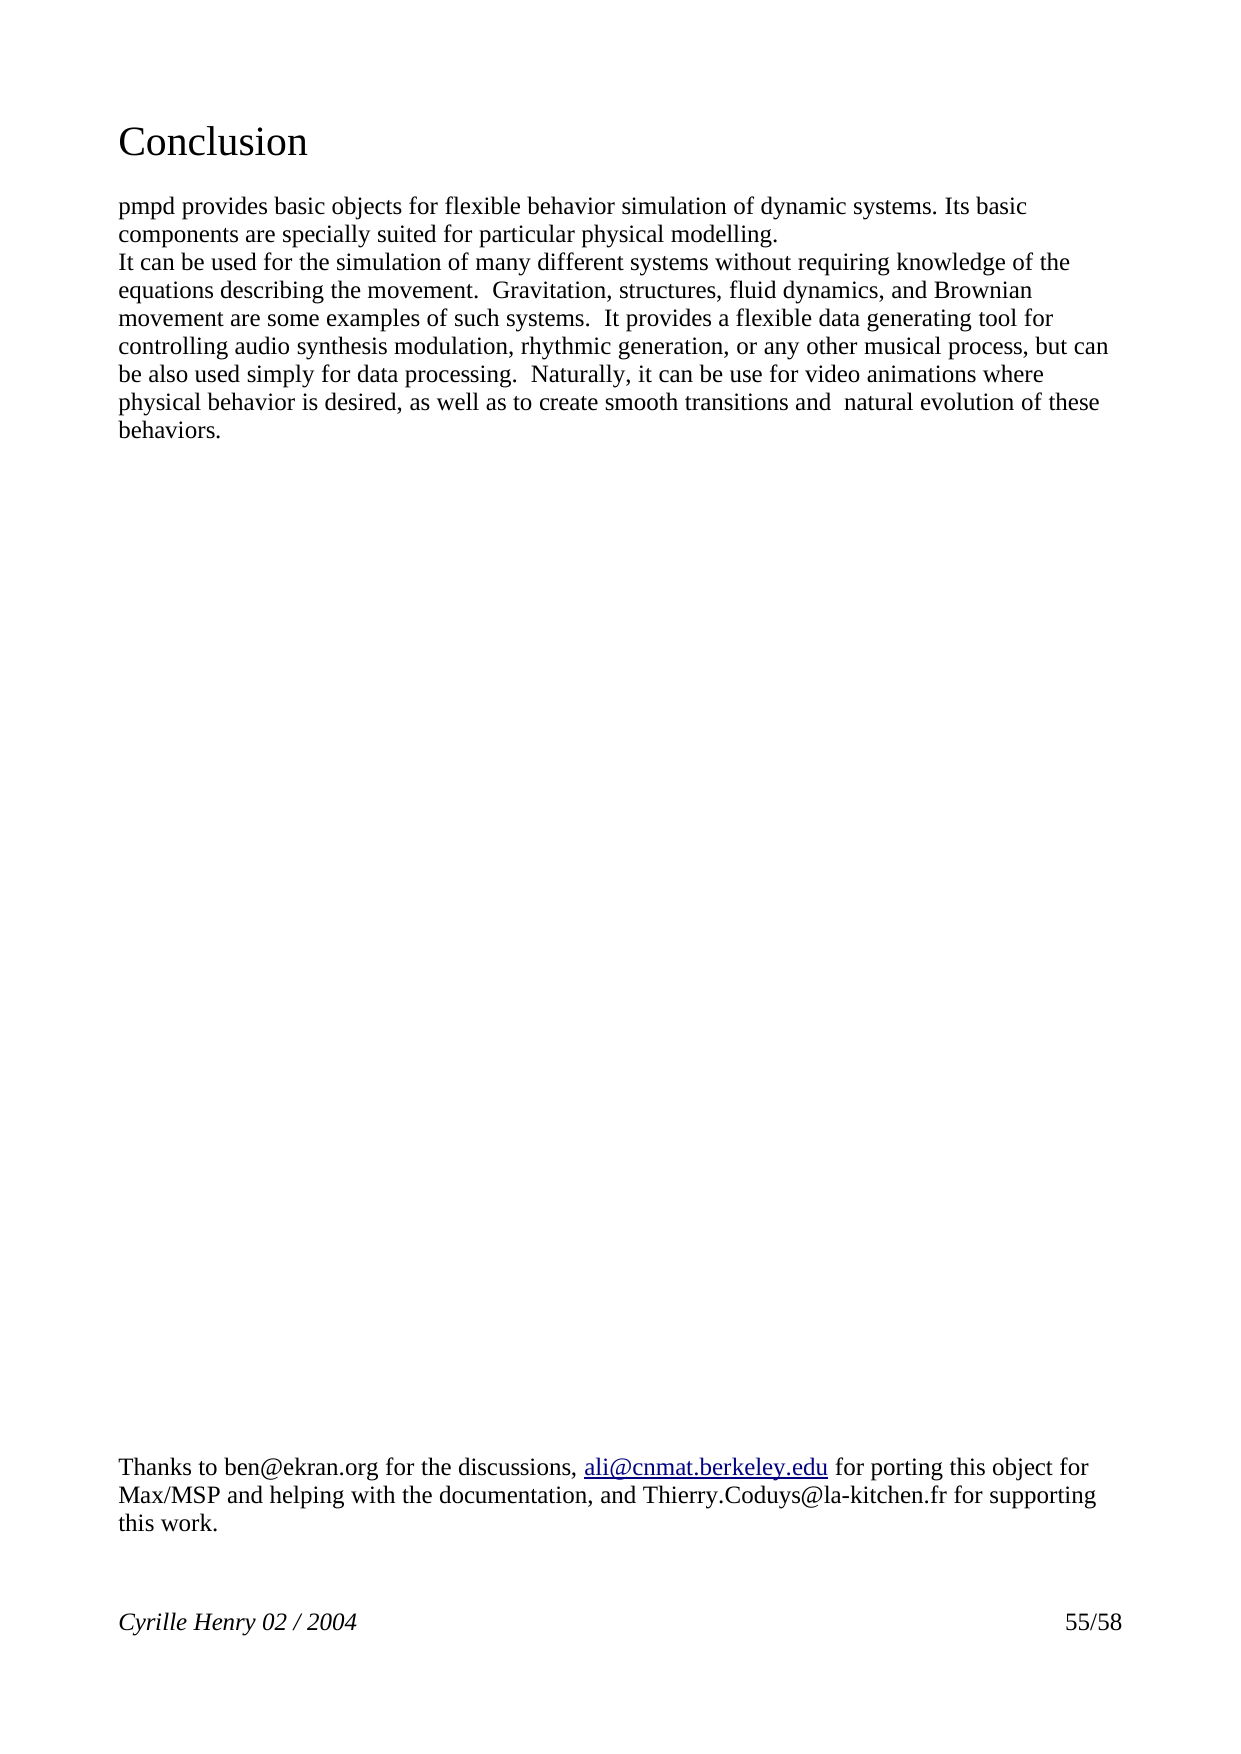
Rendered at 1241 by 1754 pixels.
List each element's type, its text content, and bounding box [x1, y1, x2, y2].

text pmpd provides basic objects for flexible behavior simulation of dynamic systems. Its basic components are specially suited for particular physical modelling. [118, 192, 1122, 248]
text Conclusion [118, 118, 1122, 164]
text Thanks to ben@ekran.org for the discussions, ali@cnmat.berkeley.edu for porting this object for Max/MSP and helping with the documentation, and Thierry.Coduys@la-kitchen.fr for supporting this work. [118, 1453, 1122, 1537]
text It can be used for the simulation of many different systems without requiring knowledge of the equations describing the movement. Gravitation, structures, fluid dynamics, and Brownian movement are some examples of such systems. It provides a flexible data generating tool for controlling audio synthesis modulation, rhythmic generation, or any other musical process, but can be also used simply for data processing. Naturally, it can be use for video animations where physical behavior is desired, as well as to create smooth transitions and natural evolution of these behaviors. [118, 248, 1122, 444]
